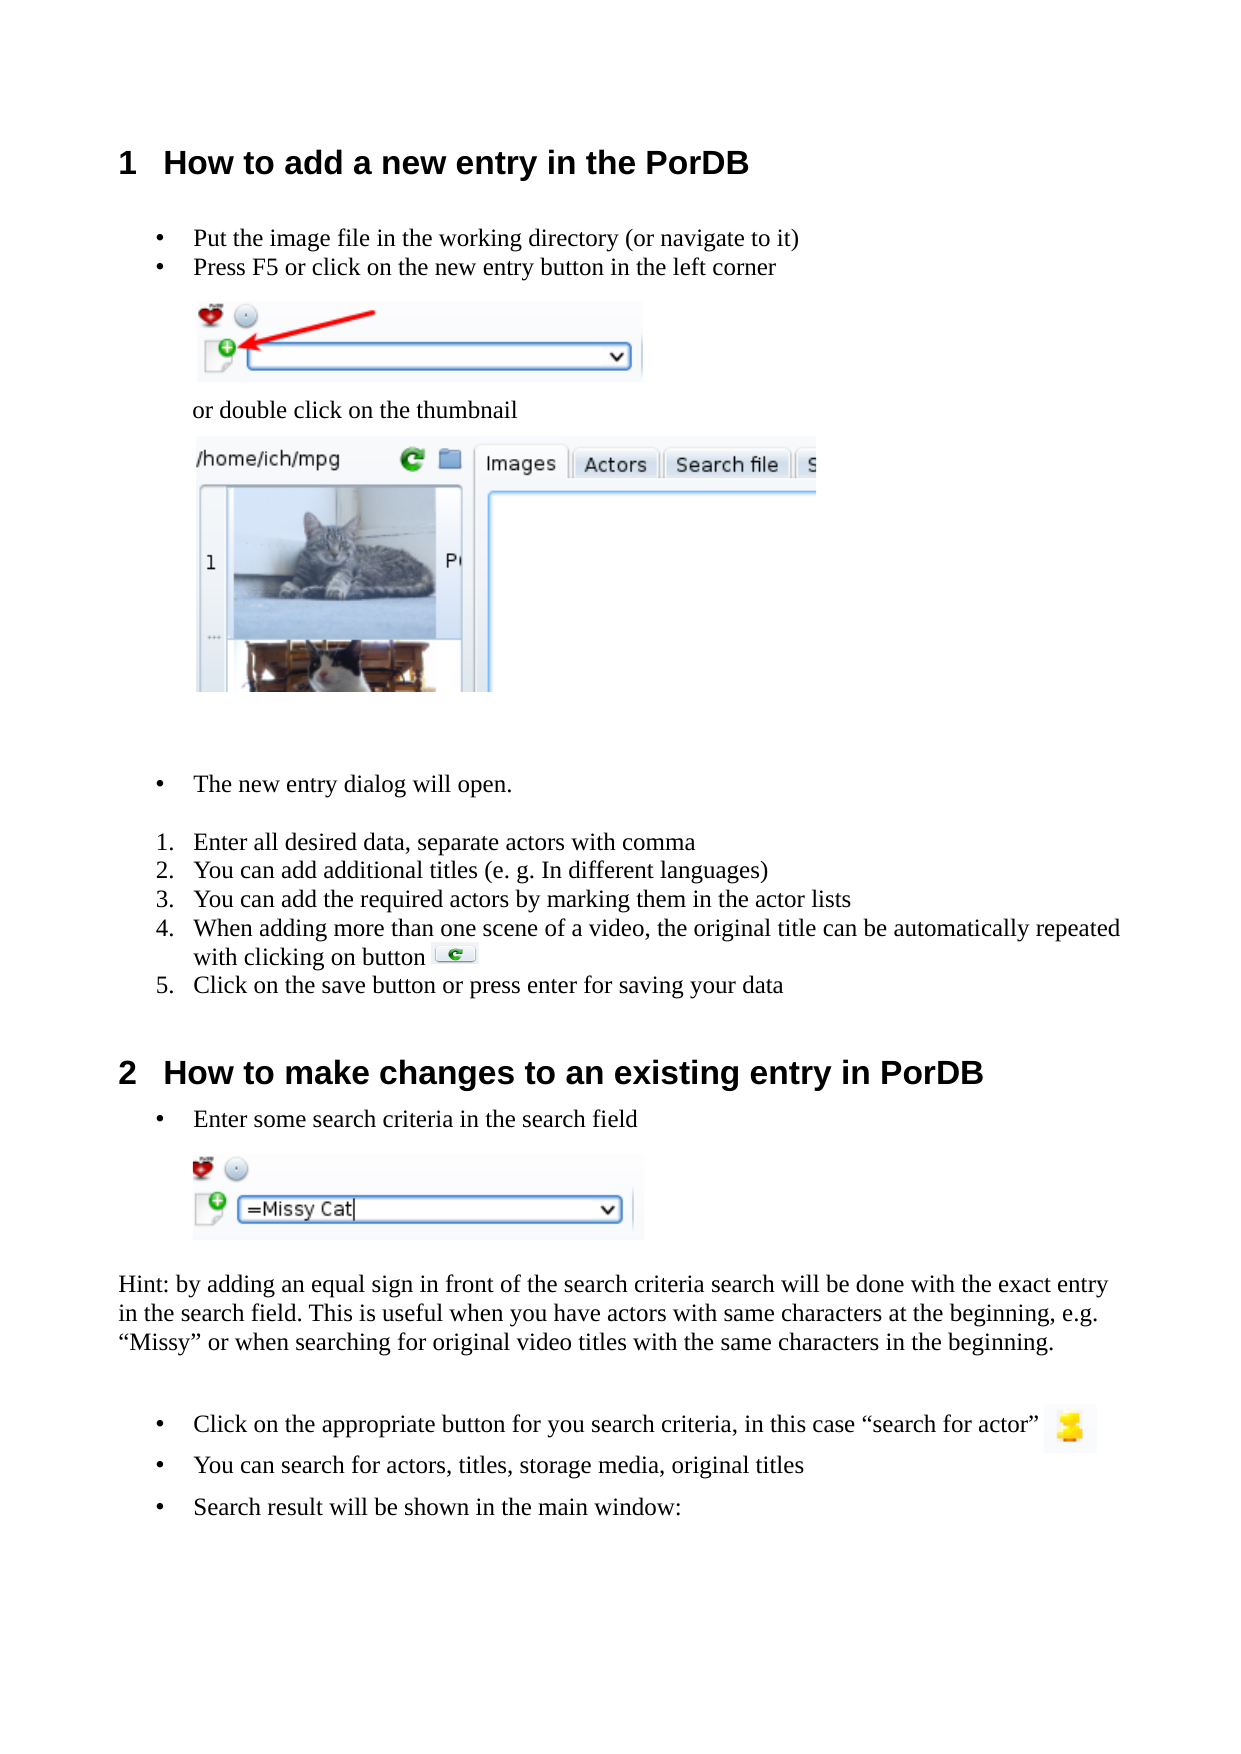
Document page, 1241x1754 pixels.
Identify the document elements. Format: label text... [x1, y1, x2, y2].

list You can add the required actors by marking them in the actor lists [156, 884, 1122, 913]
picture [196, 436, 817, 692]
list Enter some search criteria in the search field [156, 1104, 1122, 1133]
subtitle How to make changes to an existing entry in PorDB [118, 1053, 1122, 1092]
list You can add additional titles (e. g. In different languages) [156, 856, 1122, 884]
list Click on the appropriate button for you search criteria, in this case “search for actor” [156, 1409, 1043, 1438]
list Search result will be shown in the main window: [156, 1492, 1122, 1520]
picture [197, 301, 643, 382]
list Put the image file in the working directory (or navigate to it) [156, 223, 1122, 252]
list Press F5 or click on the new entry button in the left corner [156, 252, 1122, 281]
list The new entry dialog will open. [156, 769, 1122, 798]
subtitle How to add a new entry in the PorDB [118, 143, 1122, 182]
picture [1043, 1404, 1097, 1453]
list Click on the save button or press enter for saving your data [156, 971, 1122, 999]
list You can search for actors, titles, storage media, original titles [156, 1450, 1122, 1479]
picture [431, 942, 479, 964]
list Enter all desired data, separate actors with comma [156, 827, 1122, 856]
text or double click on the thumbnail [118, 396, 1122, 424]
list When adding more than one scene of a video, the original title can be automatically repeated with clicking on button [156, 913, 1122, 971]
picture [192, 1154, 645, 1240]
text Hint: by adding an equal sign in front of the search criteria search will be done with the exact entry in the search field. This is useful when you have actors with same characters at the beginning, e.g. “Missy” or when searching for original video titles with the same characters in the beginning. [118, 1269, 1122, 1355]
